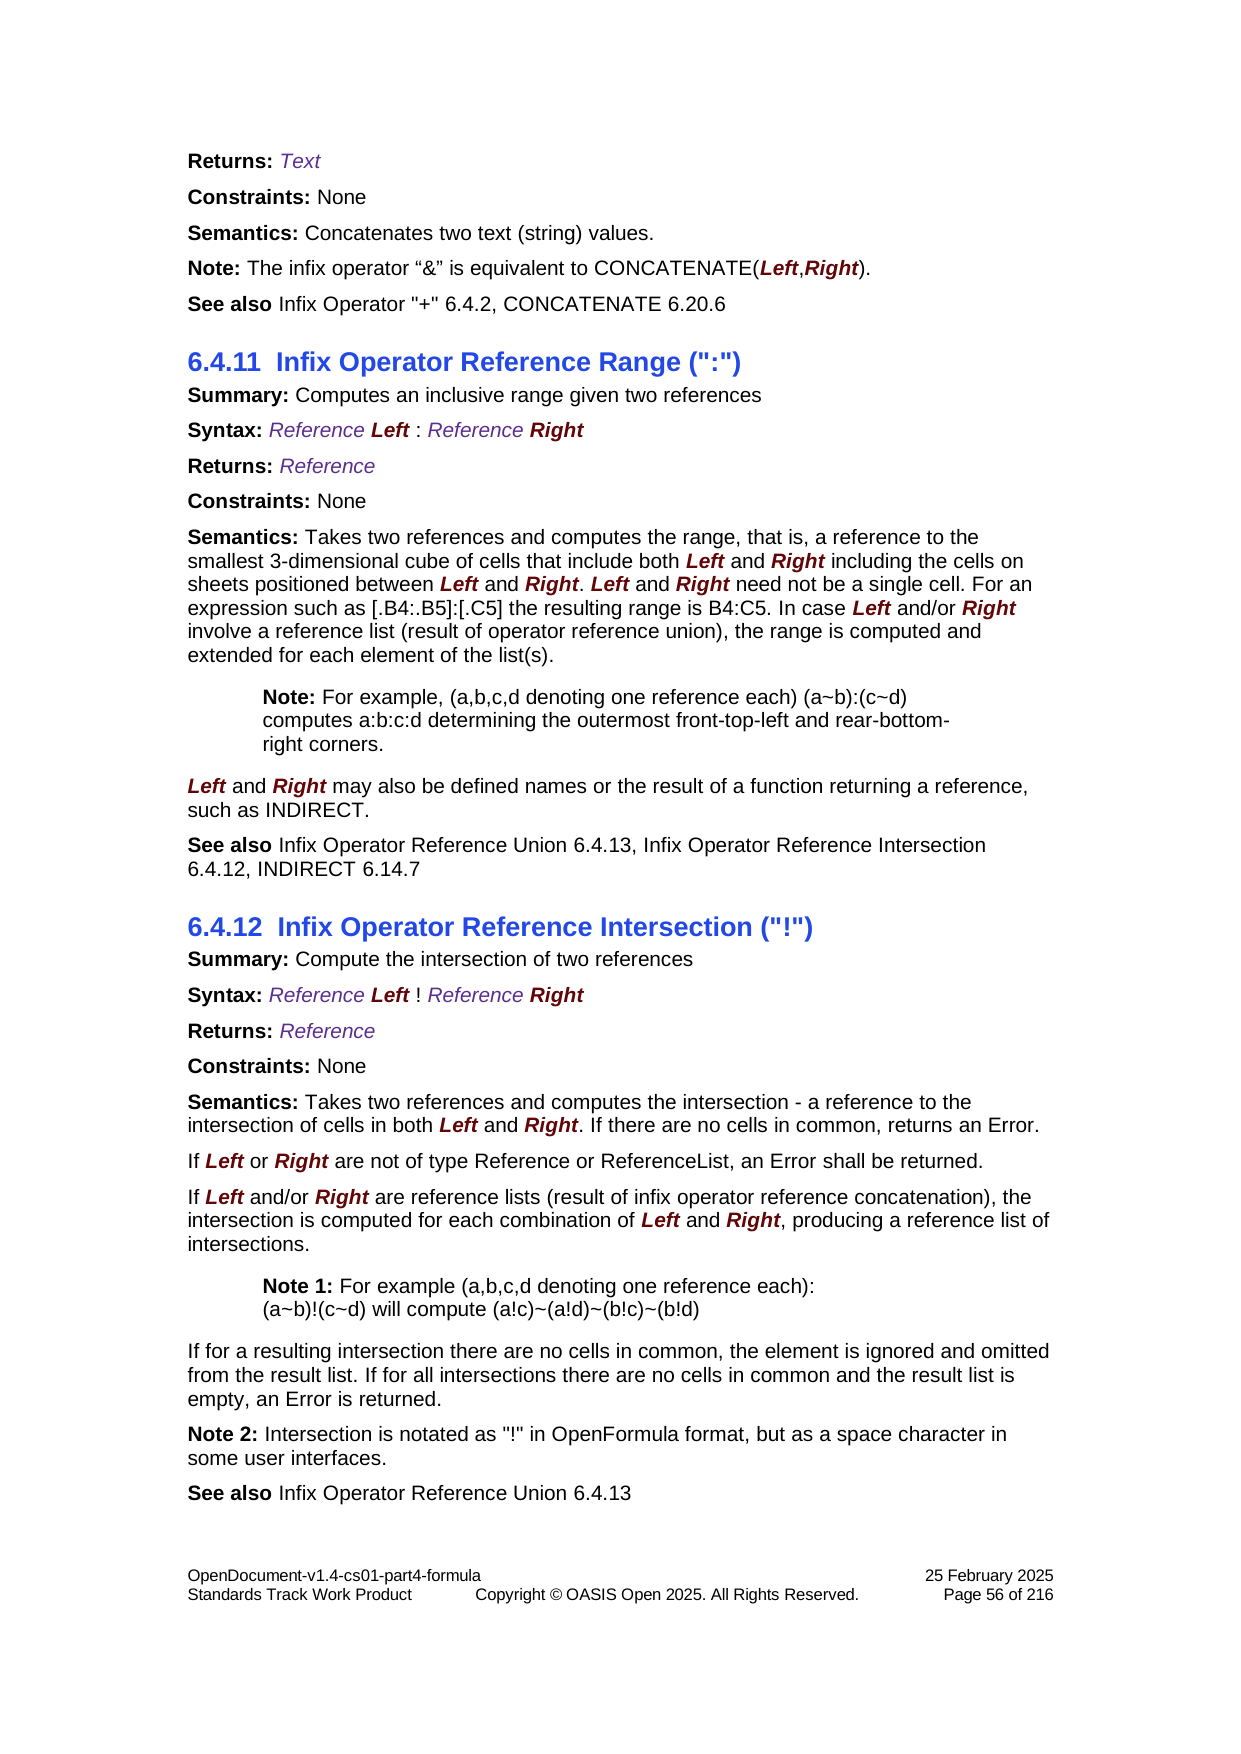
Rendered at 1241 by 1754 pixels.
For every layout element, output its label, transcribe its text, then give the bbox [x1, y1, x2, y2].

text Semantics: Takes two references and computes the range, that is, a reference to the smallest 3-dimensional cube of cells that include both Left and Right including the cells on sheets positioned between Left and Right. Left and Right need not be a single cell. For an expression such as [.B4:.B5]:[.C5] the resulting range is B4:C5. In case Left and/or Right involve a reference list (result of operator reference union), the range is computed and extended for each element of the list(s). [187, 526, 1053, 667]
text Constraints: None [187, 490, 1053, 513]
text Semantics: Takes two references and computes the intersection - a reference to the intersection of cells in both Left and Right. If there are no cells in common, returns an Error. [187, 1090, 1053, 1137]
text Note 1: For example (a,b,c,d denoting one reference each): (a~b)!(c~d) will compute (a!c)~(a!d)~(b!c)~(b!d) [262, 1274, 978, 1321]
subtitle Infix Operator Reference Intersection ("!") [187, 912, 1053, 942]
text Left and Right may also be defined names or the result of a function returning a reference, such as INDIRECT. [187, 774, 1053, 822]
subtitle Infix Operator Reference Range (":") [187, 347, 1053, 377]
text Note: The infix operator “&” is equivalent to CONCATENATE(Left,Right). [187, 257, 1053, 280]
text Returns: Reference [187, 454, 1053, 478]
text See also Infix Operator Reference Union 6.4.13, Infix Operator Reference Intersection 6.4.12, INDIRECT 6.14.7 [187, 834, 1053, 881]
text Syntax: Reference Left : Reference Right [187, 419, 1053, 442]
text Returns: Reference [187, 1019, 1053, 1043]
text Note 2: Intersection is notated as "!" in OpenFormula format, but as a space character in some user interfaces. [187, 1423, 1053, 1470]
text If Left and/or Right are reference lists (result of infix operator reference concatenation), the intersection is computed for each combination of Left and Right, producing a reference list of intersections. [187, 1185, 1053, 1256]
text Constraints: None [187, 1055, 1053, 1078]
text Summary: Compute the intersection of two references [187, 948, 1053, 971]
text Summary: Computes an inclusive range given two references [187, 383, 1053, 407]
text Constraints: None [187, 186, 1053, 209]
text Syntax: Reference Left ! Reference Right [187, 983, 1053, 1007]
text Returns: Text [187, 150, 1053, 173]
text If Left or Right are not of type Reference or ReferenceList, an Error shall be returned. [187, 1149, 1053, 1173]
text See also Infix Operator Reference Union 6.4.13 [187, 1482, 1053, 1505]
text Semantics: Concatenates two text (string) values. [187, 221, 1053, 245]
text See also Infix Operator "+" 6.4.2, CONCATENATE 6.20.6 [187, 292, 1053, 316]
text Note: For example, (a,b,c,d denoting one reference each) (a~b):(c~d) computes a:b:c:d determining the outermost front-top-left and rear-bottom-right corners. [262, 685, 978, 756]
text If for a resulting intersection there are no cells in common, the element is ignored and omitted from the result list. If for all intersections there are no cells in common and the result list is empty, an Error is returned. [187, 1340, 1053, 1411]
